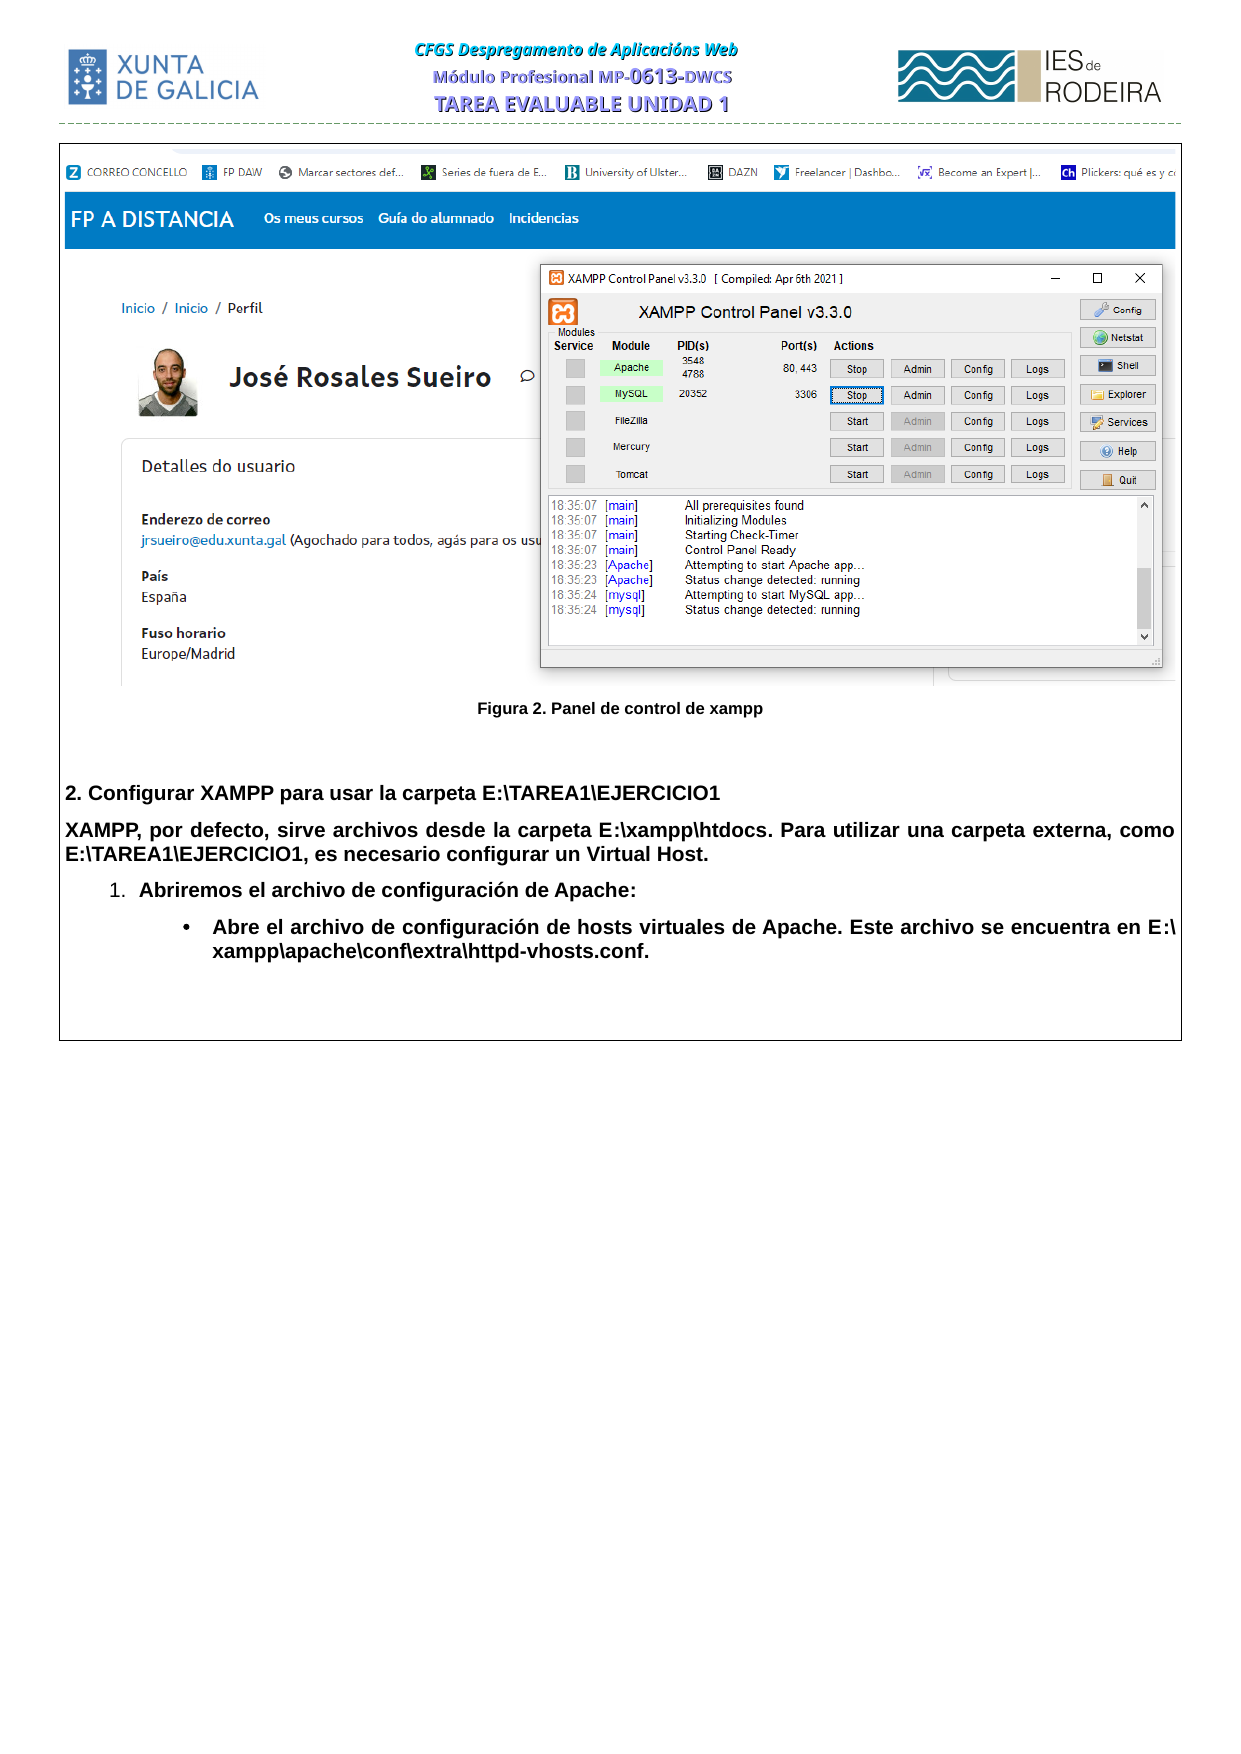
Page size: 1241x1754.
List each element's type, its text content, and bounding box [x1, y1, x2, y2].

table_header Figura 2. Panel de control de xampp 2. Configurar XAMPP para usar la carpeta E:\TAREA1\EJERCICIO1 XAMPP, por defecto, sirve archivos desde la carpeta E:\xampp\htdocs. Para utilizar una carpeta externa, como E:\TAREA1\EJERCICIO1, es necesario configurar un Virtual Host. Abriremos el archivo de configuración de Apache: Abre el archivo de configuración de hosts virtuales de Apache. Este archivo se encuentra en E:\xampp\apache\conf\extra\httpd-vhosts.conf. [60, 144, 1181, 1040]
picture [64, 44, 267, 109]
picture [64, 149, 1176, 686]
picture [897, 50, 1164, 103]
